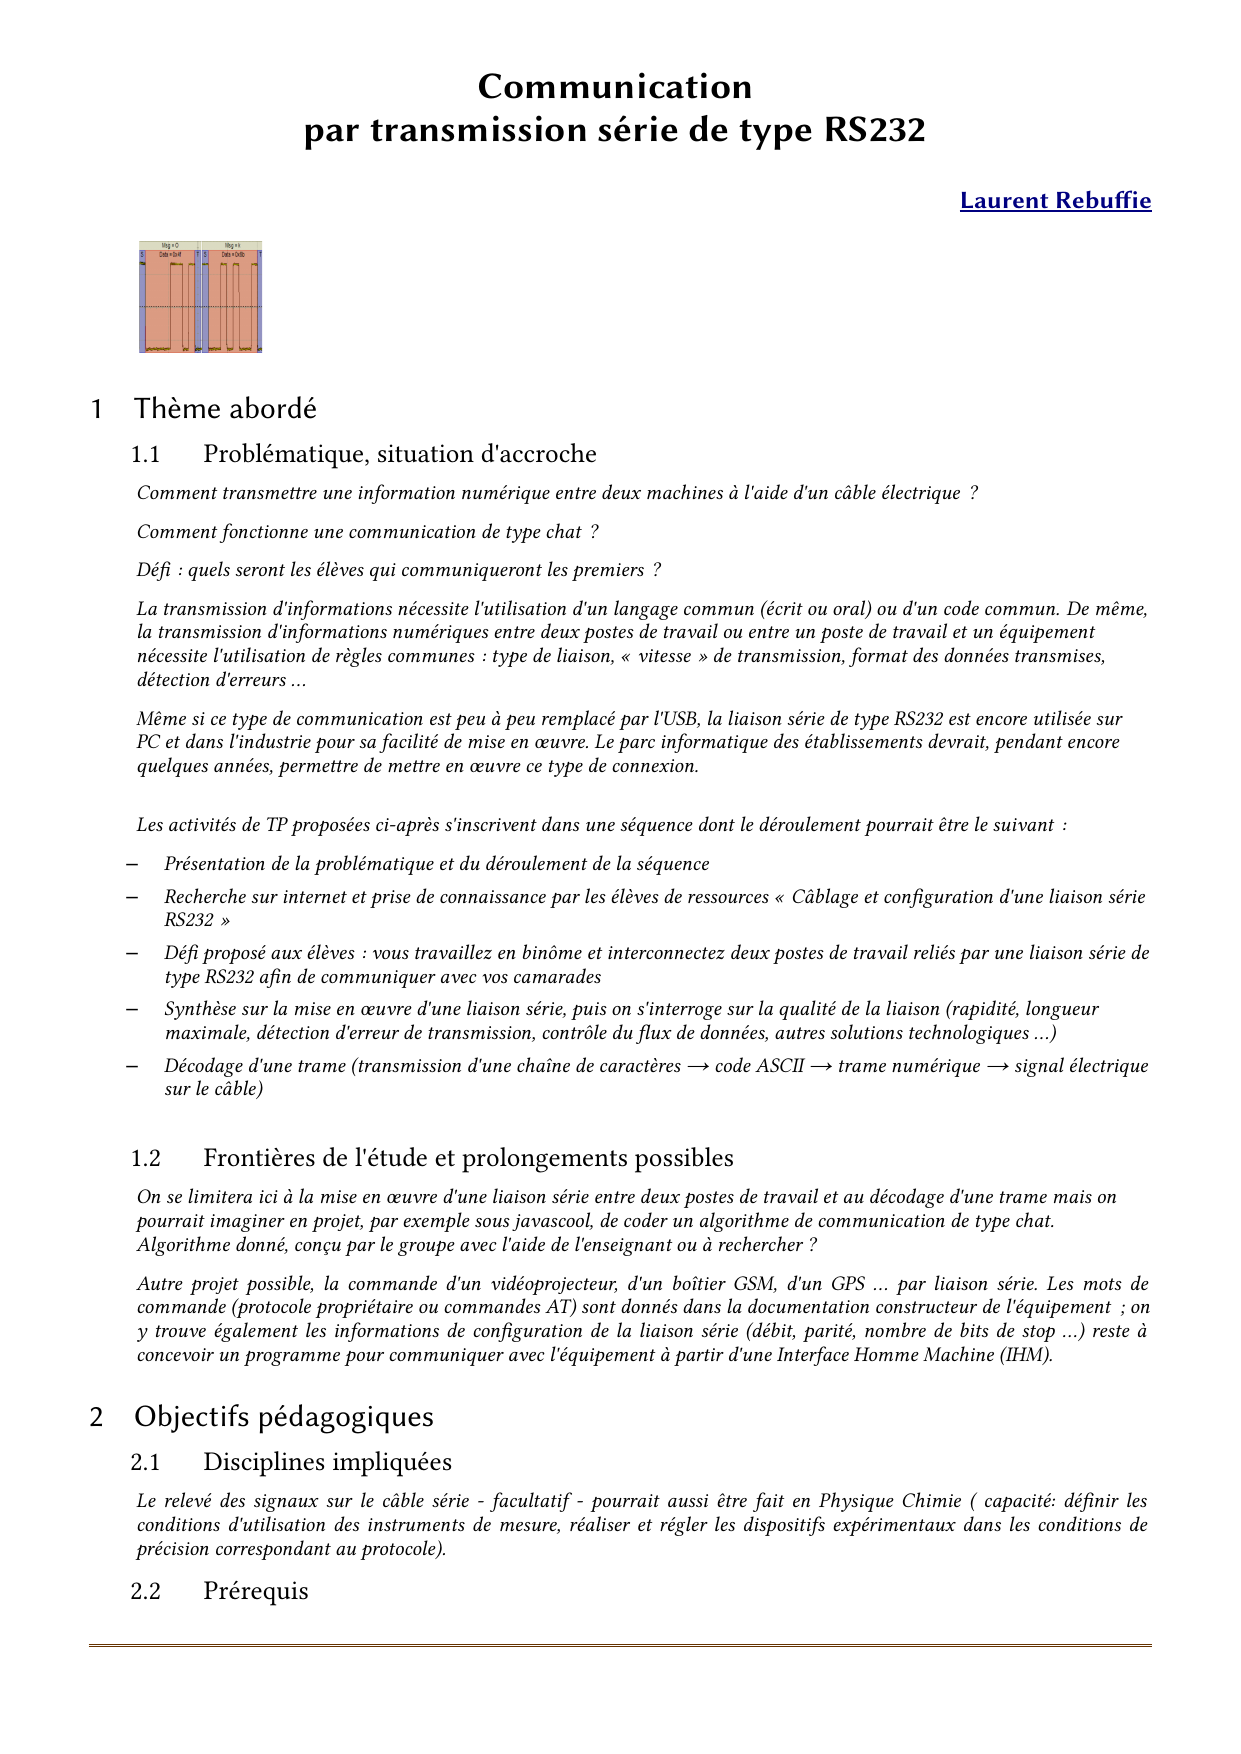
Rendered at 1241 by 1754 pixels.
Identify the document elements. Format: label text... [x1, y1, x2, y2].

text Le relevé des signaux sur le câble série - facultatif - pourrait aussi être fait en Physique Chimie ( capacité: définir les conditions d'utilisation des instruments de mesure, réaliser et régler les dispositifs expérimentaux dans les conditions de précision correspondant au protocole). [136, 1489, 1152, 1560]
subtitle Frontières de l'étude et prolongements possibles [130, 1142, 1152, 1173]
text Même si ce type de communication est peu à peu remplacé par l'USB, la liaison série de type RS232 est encore utilisée sur PC et dans l'industrie pour sa facilité de mise en œuvre. Le parc informatique des établissements devrait, pendant encore quelques années, permettre de mettre en œuvre ce type de connexion. [136, 706, 1152, 778]
text Autre projet possible, la commande d'un vidéoprojecteur, d'un boîtier GSM, d'un GPS ... par liaison série. Les mots de commande (protocole propriétaire ou commandes AT) sont donnés dans la documentation constructeur de l'équipement ; on y trouve également les informations de configuration de la liaison série (débit, parité, nombre de bits de stop ...) reste à concevoir un programme pour communiquer avec l'équipement à partir d'une Interface Homme Machine (IHM). [136, 1271, 1152, 1366]
list Défi proposé aux élèves : vous travaillez en binôme et interconnectez deux postes de travail reliés par une liaison série de type RS232 afin de communiquer avec vos camarades [126, 941, 1152, 988]
subtitle Thème abordé [88, 391, 1152, 426]
subtitle Objectifs pédagogiques [88, 1399, 1152, 1434]
text Comment transmettre une information numérique entre deux machines à l'aide d'un câble électrique ? [136, 481, 1152, 505]
list Présentation de la problématique et du déroulement de la séquence [126, 852, 1152, 876]
subtitle Problématique, situation d'accroche [130, 438, 1152, 469]
list Synthèse sur la mise en œuvre d'une liaison série, puis on s'interroge sur la qualité de la liaison (rapidité, longueur maximale, détection d'erreur de transmission, contrôle du flux de données, autres solutions technologiques ...) [126, 997, 1152, 1044]
text On se limitera ici à la mise en œuvre d'une liaison série entre deux postes de travail et au décodage d'une trame mais on pourrait imaginer en projet, par exemple sous javascool, de coder un algorithme de communication de type chat. Algorithme donné, conçu par le groupe avec l'aide de l'enseignant ou à rechercher ? [136, 1185, 1152, 1256]
list Recherche sur internet et prise de connaissance par les élèves de ressources « Câblage et configuration d'une liaison série RS232 » [126, 884, 1152, 932]
subtitle Disciplines impliquées [130, 1446, 1152, 1477]
list Décodage d'une trame (transmission d'une chaîne de caractères → code ASCII → trame numérique → signal électrique sur le câble) [126, 1053, 1152, 1101]
subtitle Prérequis [130, 1575, 1152, 1606]
text La transmission d'informations nécessite l'utilisation d'un langage commun (écrit ou oral) ou d'un code commun. De même, la transmission d'informations numériques entre deux postes de travail ou entre un poste de travail et un équipement nécessite l'utilisation de règles communes : type de liaison, « vitesse » de transmission, format des données transmises, détection d'erreurs ... [136, 597, 1152, 692]
text Communication par transmission série de type RS232 [88, 65, 1152, 150]
text Comment fonctionne une communication de type chat ? [136, 519, 1152, 543]
text Les activités de TP proposées ci-après s'inscrivent dans une séquence dont le déroulement pourrait être le suivant : [136, 813, 1152, 837]
picture [139, 241, 263, 353]
text Laurent Rebuffie [88, 186, 1152, 214]
text Défi : quels seront les élèves qui communiqueront les premiers ? [136, 558, 1152, 582]
